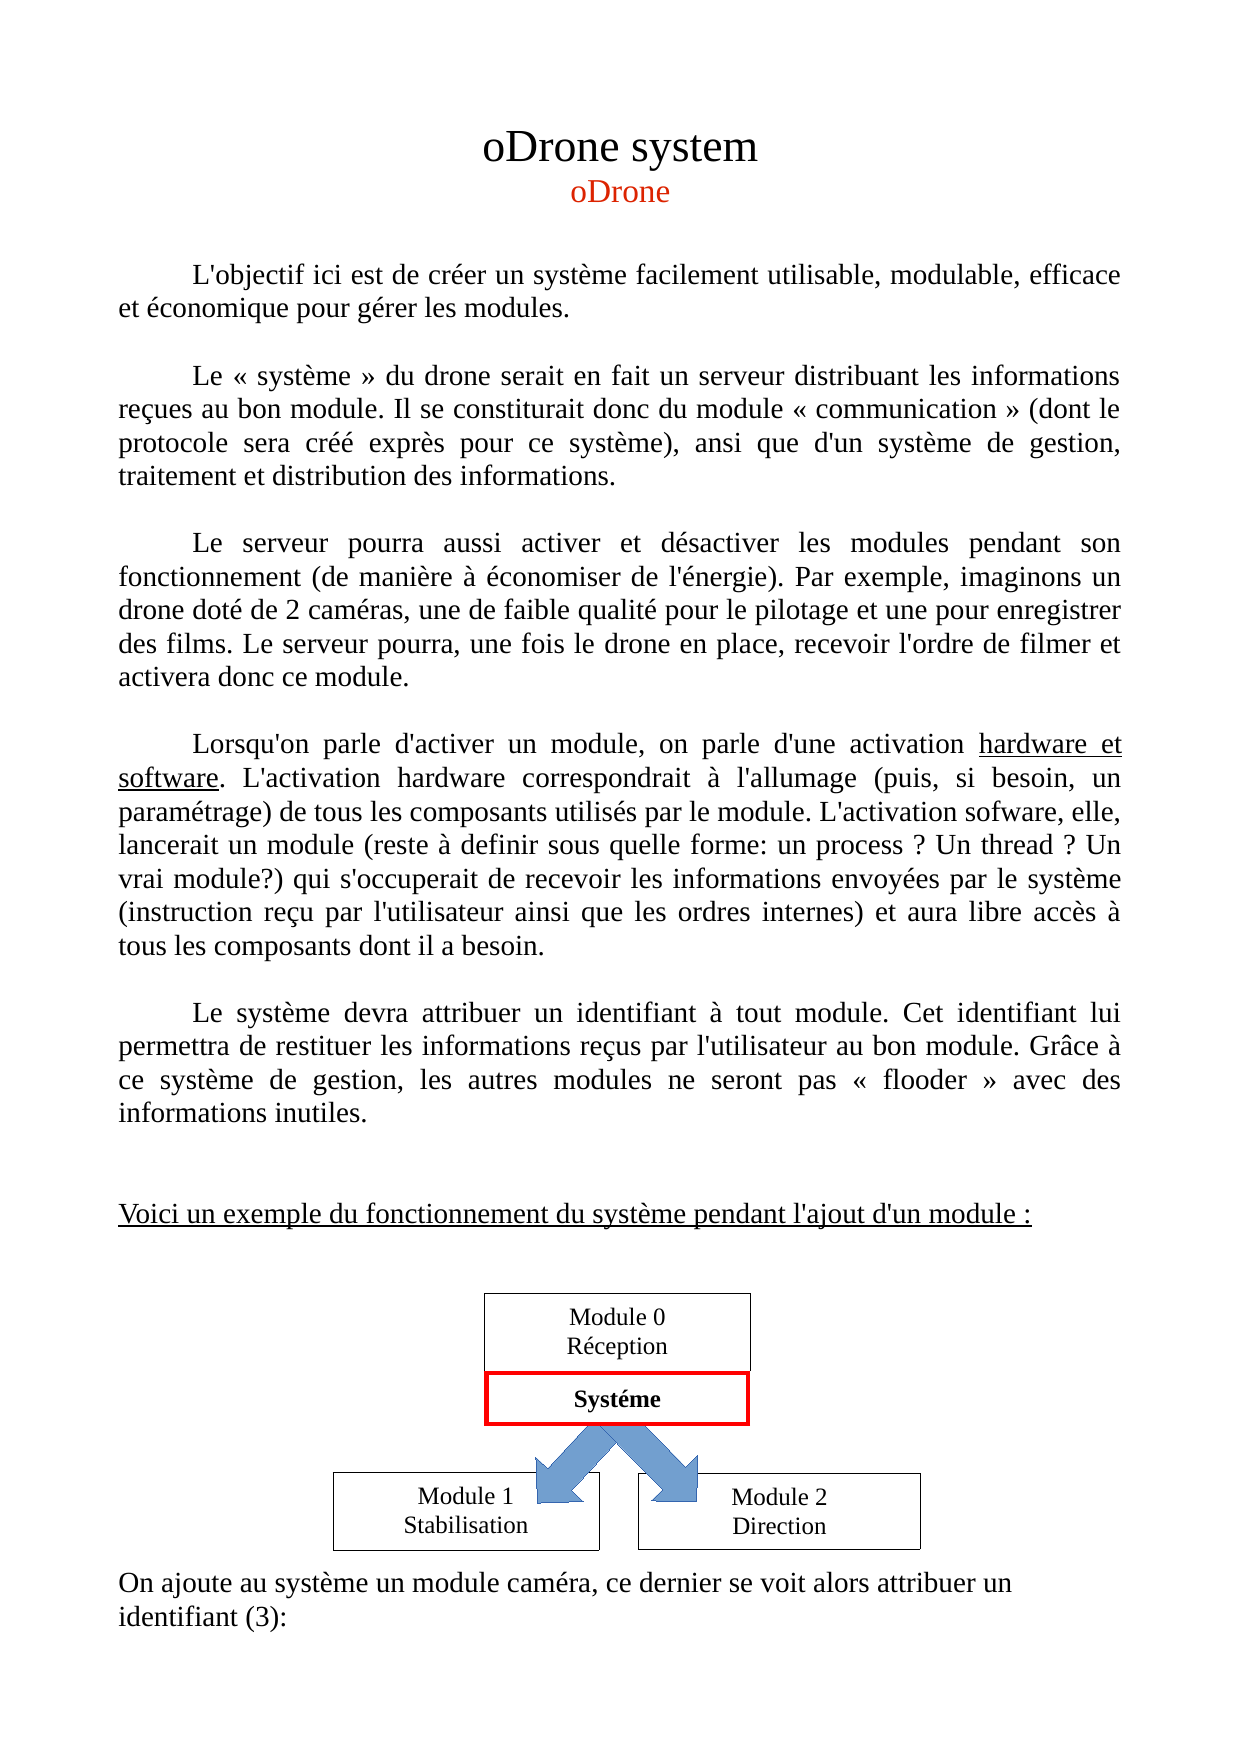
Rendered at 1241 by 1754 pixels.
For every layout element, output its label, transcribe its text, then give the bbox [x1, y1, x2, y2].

text Lorsqu'on parle d'activer un module, on parle d'une activation hardware et software. L'activation hardware correspondrait à l'allumage (puis, si besoin, un paramétrage) de tous les composants utilisés par le module. L'activation sofware, elle, lancerait un module (reste à definir sous quelle forme: un process ? Un thread ? Un vrai module?) qui s'occuperait de recevoir les informations envoyées par le système (instruction reçu par l'utilisateur ainsi que les ordres internes) et aura libre accès à tous les composants dont il a besoin. [118, 727, 1122, 961]
text oDrone system [118, 118, 1122, 171]
text Module 1 [342, 1481, 590, 1510]
text oDrone [118, 171, 1122, 209]
text Le système devra attribuer un identifiant à tout module. Cet identifiant lui permettra de restituer les informations reçus par l'utilisateur au bon module. Grâce à ce système de gestion, les autres modules ne seront pas « flooder » avec des informations inutiles. [118, 995, 1122, 1129]
text Le « système » du drone serait en fait un serveur distribuant les informations reçues au bon module. Il se constiturait donc du module « communication » (dont le protocole sera créé exprès pour ce système), ansi que d'un système de gestion, traitement et distribution des informations. [118, 358, 1122, 492]
text L'objectif ici est de créer un système facilement utilisable, modulable, efficace et économique pour gérer les modules. [118, 257, 1122, 324]
text Module 2 [647, 1482, 911, 1511]
text Réception [493, 1331, 741, 1359]
text Direction [647, 1511, 911, 1539]
text Stabilisation [342, 1510, 590, 1538]
text On ajoute au système un module caméra, ce dernier se voit alors attribuer un identifiant (3): [118, 1565, 1122, 1632]
text Le serveur pourra aussi activer et désactiver les modules pendant son fonctionnement (de manière à économiser de l'énergie). Par exemple, imaginons un drone doté de 2 caméras, une de faible qualité pour le pilotage et une pour enregistrer des films. Le serveur pourra, une fois le drone en place, recevoir l'ordre de filmer et activera donc ce module. [118, 525, 1122, 693]
text Module 0 [493, 1302, 741, 1331]
text Systéme [497, 1384, 737, 1413]
text Voici un exemple du fonctionnement du système pendant l'ajout d'un module : [118, 1196, 1122, 1230]
